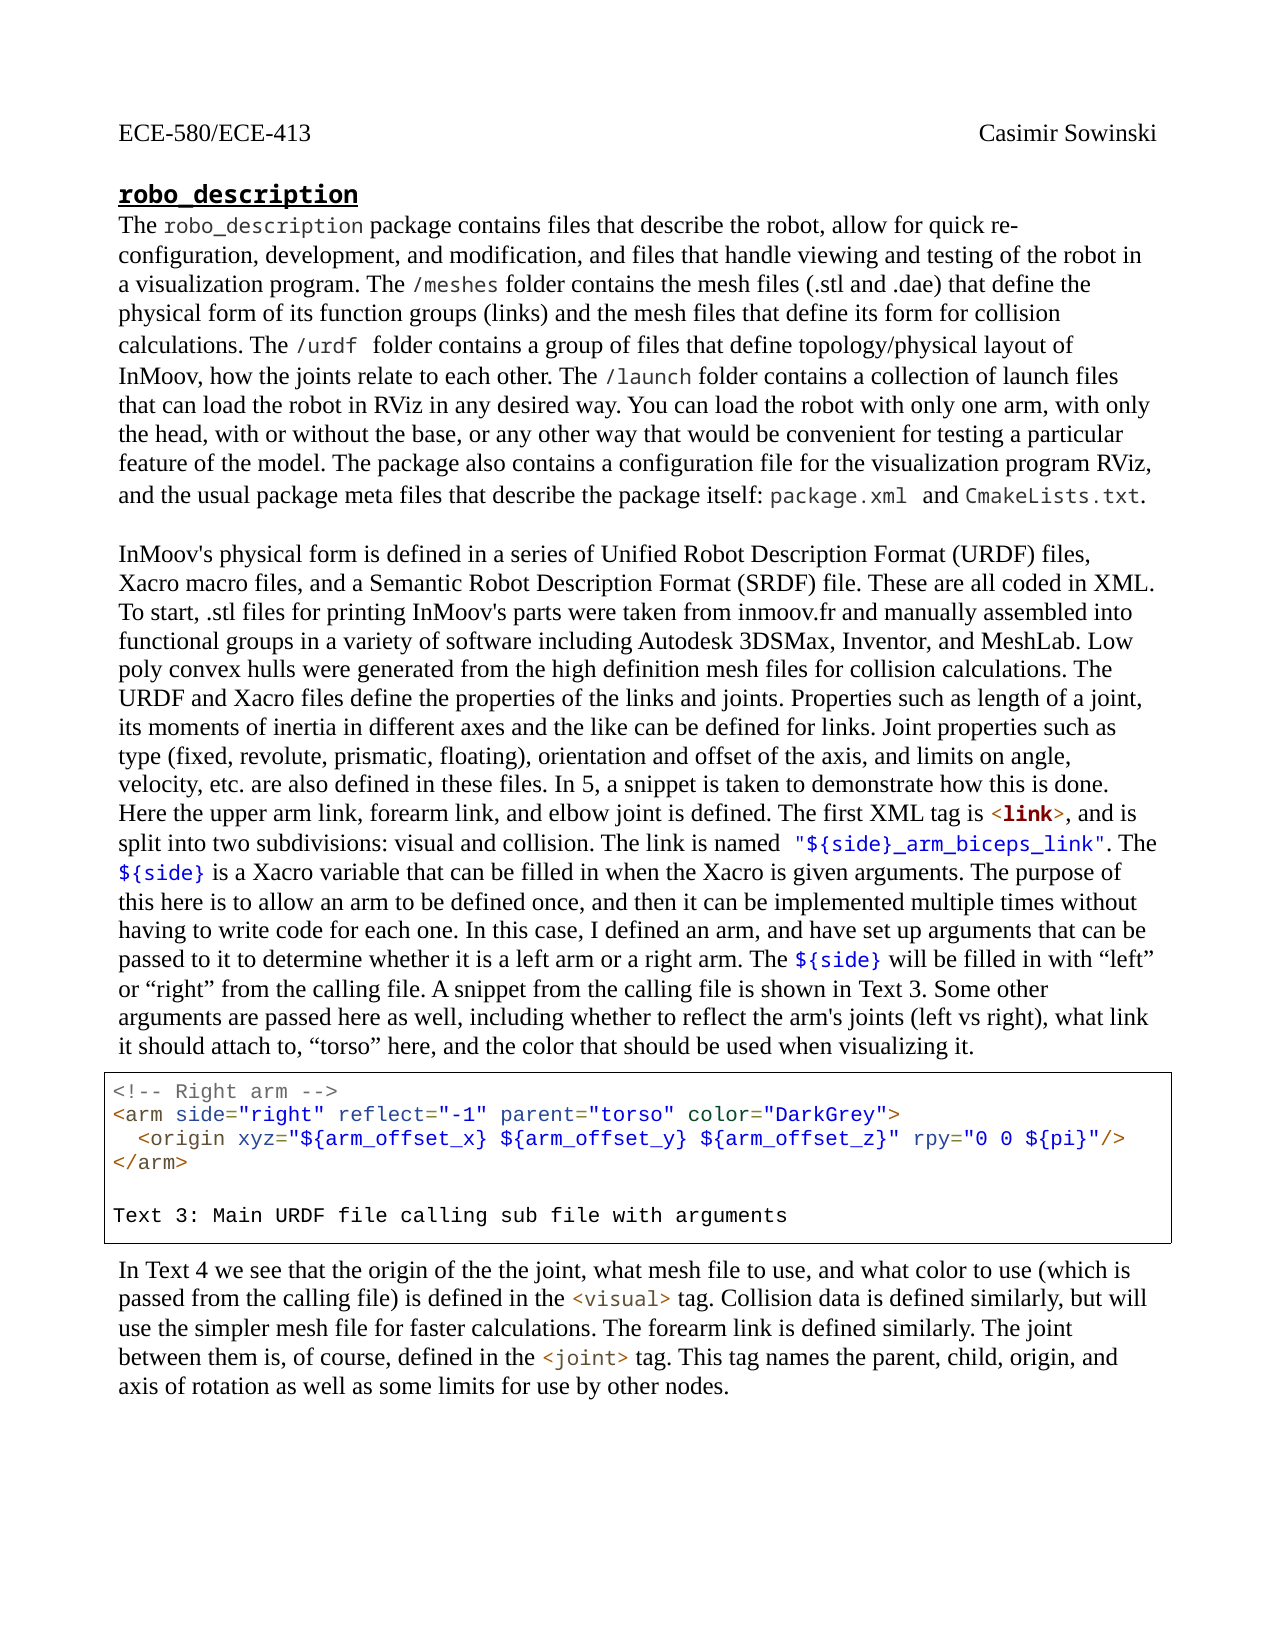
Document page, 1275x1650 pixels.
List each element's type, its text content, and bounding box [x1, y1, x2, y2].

text [105, 1073, 1171, 1243]
text [118, 1060, 1157, 1072]
text The robo_description package contains files that describe the robot, allow for quick re-configuration, development, and modification, and files that handle viewing and testing of the robot in a visualization program. The /meshes folder contains the mesh files (.stl and .dae) that define the physical form of its function groups (links) and the mesh files that define its form for collision calculations. The /urdf folder contains a group of files that define topology/physical layout of InMoov, how the joints relate to each other. The /launch folder contains a collection of launch files that can load the robot in RViz in any desired way. You can load the robot with only one arm, with only the head, with or without the base, or any other way that would be convenient for testing a particular feature of the model. The package also contains a configuration file for the visualization program RViz, and the usual package meta files that describe the package itself: package.xml and CmakeLists.txt. [118, 210, 1157, 511]
text <!-- Right arm --> [113, 1081, 1162, 1104]
text </arm> [113, 1152, 1162, 1175]
text Text 3: Main URDF file calling sub file with arguments [113, 1205, 1162, 1228]
text In Text 4 we see that the origin of the the joint, what mesh file to use, and what color to use (which is passed from the calling file) is defined in the <visual> tag. Collision data is defined similarly, but will use the simpler mesh file for faster calculations. The forearm link is defined similarly. The joint between them is, of course, defined in the <joint> tag. This tag names the parent, child, origin, and axis of rotation as well as some limits for use by other nodes. [118, 1244, 1157, 1400]
text InMoov's physical form is defined in a series of Unified Robot Description Format (URDF) files, Xacro macro files, and a Semantic Robot Description Format (SRDF) file. These are all coded in XML. To start, .stl files for printing InMoov's parts were taken from inmoov.fr and manually assembled into functional groups in a variety of software including Autodesk 3DSMax, Inventor, and MeshLab. Low poly convex hulls were generated from the high definition mesh files for collision calculations. The URDF and Xacro files define the properties of the links and joints. Properties such as length of a joint, its moments of inertia in different axes and the like can be defined for links. Joint properties such as type (fixed, revolute, prismatic, floating), orientation and offset of the axis, and limits on angle, velocity, etc. are also defined in these files. In 5, a snippet is taken to demonstrate how this is done. Here the upper arm link, forearm link, and elbow joint is defined. The first XML tag is <link>, and is split into two subdivisions: visual and collision. The link is named "${side}_arm_biceps_link". The ${side} is a Xacro variable that can be filled in when the Xacro is given arguments. The purpose of this here is to allow an arm to be defined once, and then it can be implemented multiple times without having to write code for each one. In this case, I defined an arm, and have set up arguments that can be passed to it to determine whether it is a left arm or a right arm. The ${side} will be filled in with “left” or “right” from the calling file. A snippet from the calling file is shown in Text 3. Some other arguments are passed here as well, including whether to reflect the arm's joints (left vs right), what link it should attach to, “torso” here, and the color that should be used when visualizing it. [118, 539, 1157, 1060]
text robo_description [118, 176, 1157, 210]
text <origin xyz="${arm_offset_x} ${arm_offset_y} ${arm_offset_z}" rpy="0 0 ${pi}"/> [113, 1128, 1162, 1152]
text <arm side="right" reflect="-1" parent="torso" color="DarkGrey"> [113, 1104, 1162, 1128]
